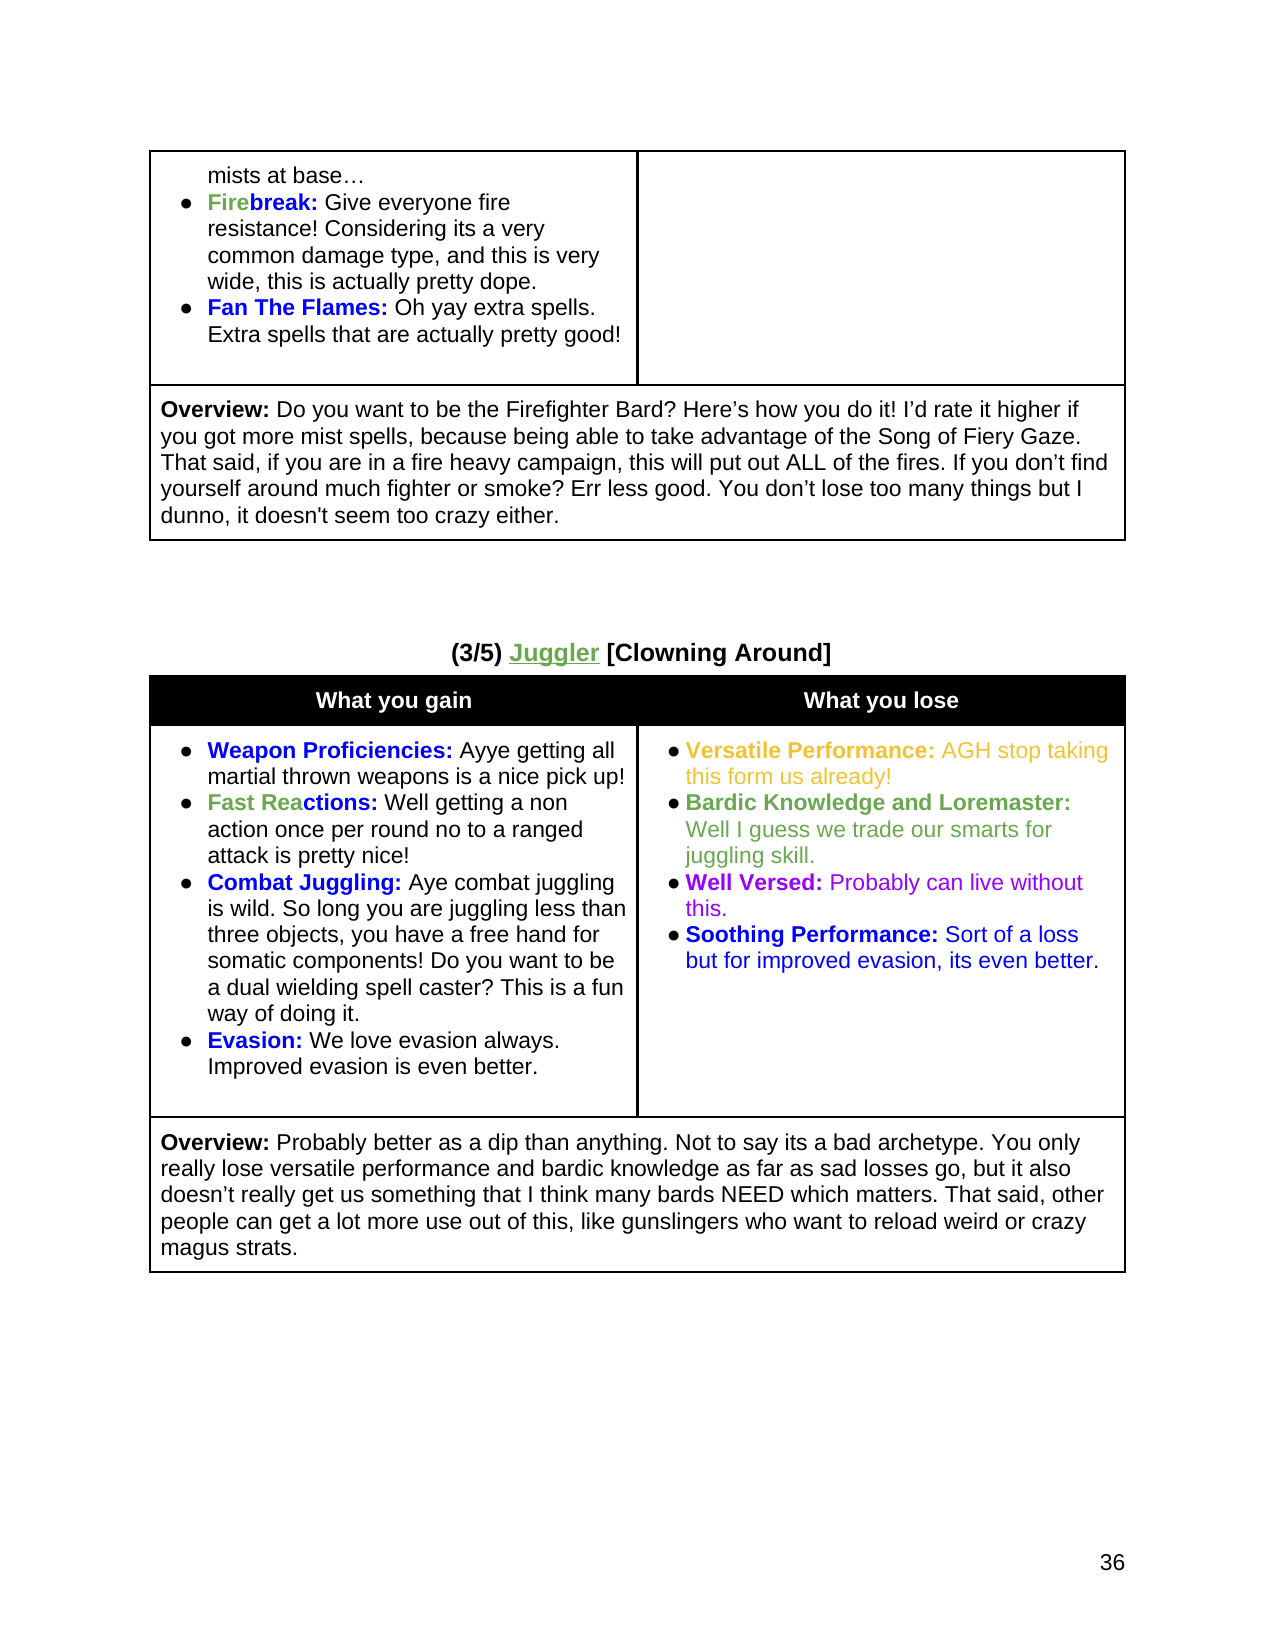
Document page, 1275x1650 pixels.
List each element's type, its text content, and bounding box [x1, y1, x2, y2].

table_header (3/5) Juggler [Clowning Around] [151, 609, 1124, 675]
table_cell Overview: Do you want to be the Firefighter Bard? Here’s how you do it! I’d rate it higher if you got more mist spells, because being able to take advantage of the Song of Fiery Gaze. That said, if you are in a fire heavy campaign, this will put out ALL of the fires. If you don’t find yourself around much fighter or smoke? Err less good. You don’t lose too many things but I dunno, it doesn't seem too crazy either. [151, 386, 1124, 538]
table_cell [639, 152, 1124, 384]
table_cell What you lose [639, 677, 1124, 724]
table_cell mists at base… Firebreak: Give everyone fire resistance! Considering its a very common damage type, and this is very wide, this is actually pretty dope. Fan The Flames: Oh yay extra spells. Extra spells that are actually pretty good! [151, 152, 636, 384]
table_cell Overview: Probably better as a dip than anything. Not to say its a bad archetype. You only really lose versatile performance and bardic knowledge as far as sad losses go, but it also doesn’t really get us something that I think many bards NEED which matters. That said, other people can get a lot more use out of this, like gunslingers who want to reload weird or crazy magus strats. [151, 1118, 1124, 1271]
table_cell Weapon Proficiencies: Ayye getting all martial thrown weapons is a nice pick up! Fast Reactions: Well getting a non action once per round no to a ranged attack is pretty nice! Combat Juggling: Aye combat juggling is wild. So long you are juggling less than three objects, you have a free hand for somatic components! Do you want to be a dual wielding spell caster? This is a fun way of doing it. Evasion: We love evasion always. Improved evasion is even better. [151, 726, 636, 1116]
table_cell Versatile Performance: AGH stop taking this form us already! Bardic Knowledge and Loremaster: Well I guess we trade our smarts for juggling skill. Well Versed: Probably can live without this. Soothing Performance: Sort of a loss but for improved evasion, its even better. [639, 726, 1124, 1116]
table_cell What you gain [151, 677, 636, 724]
